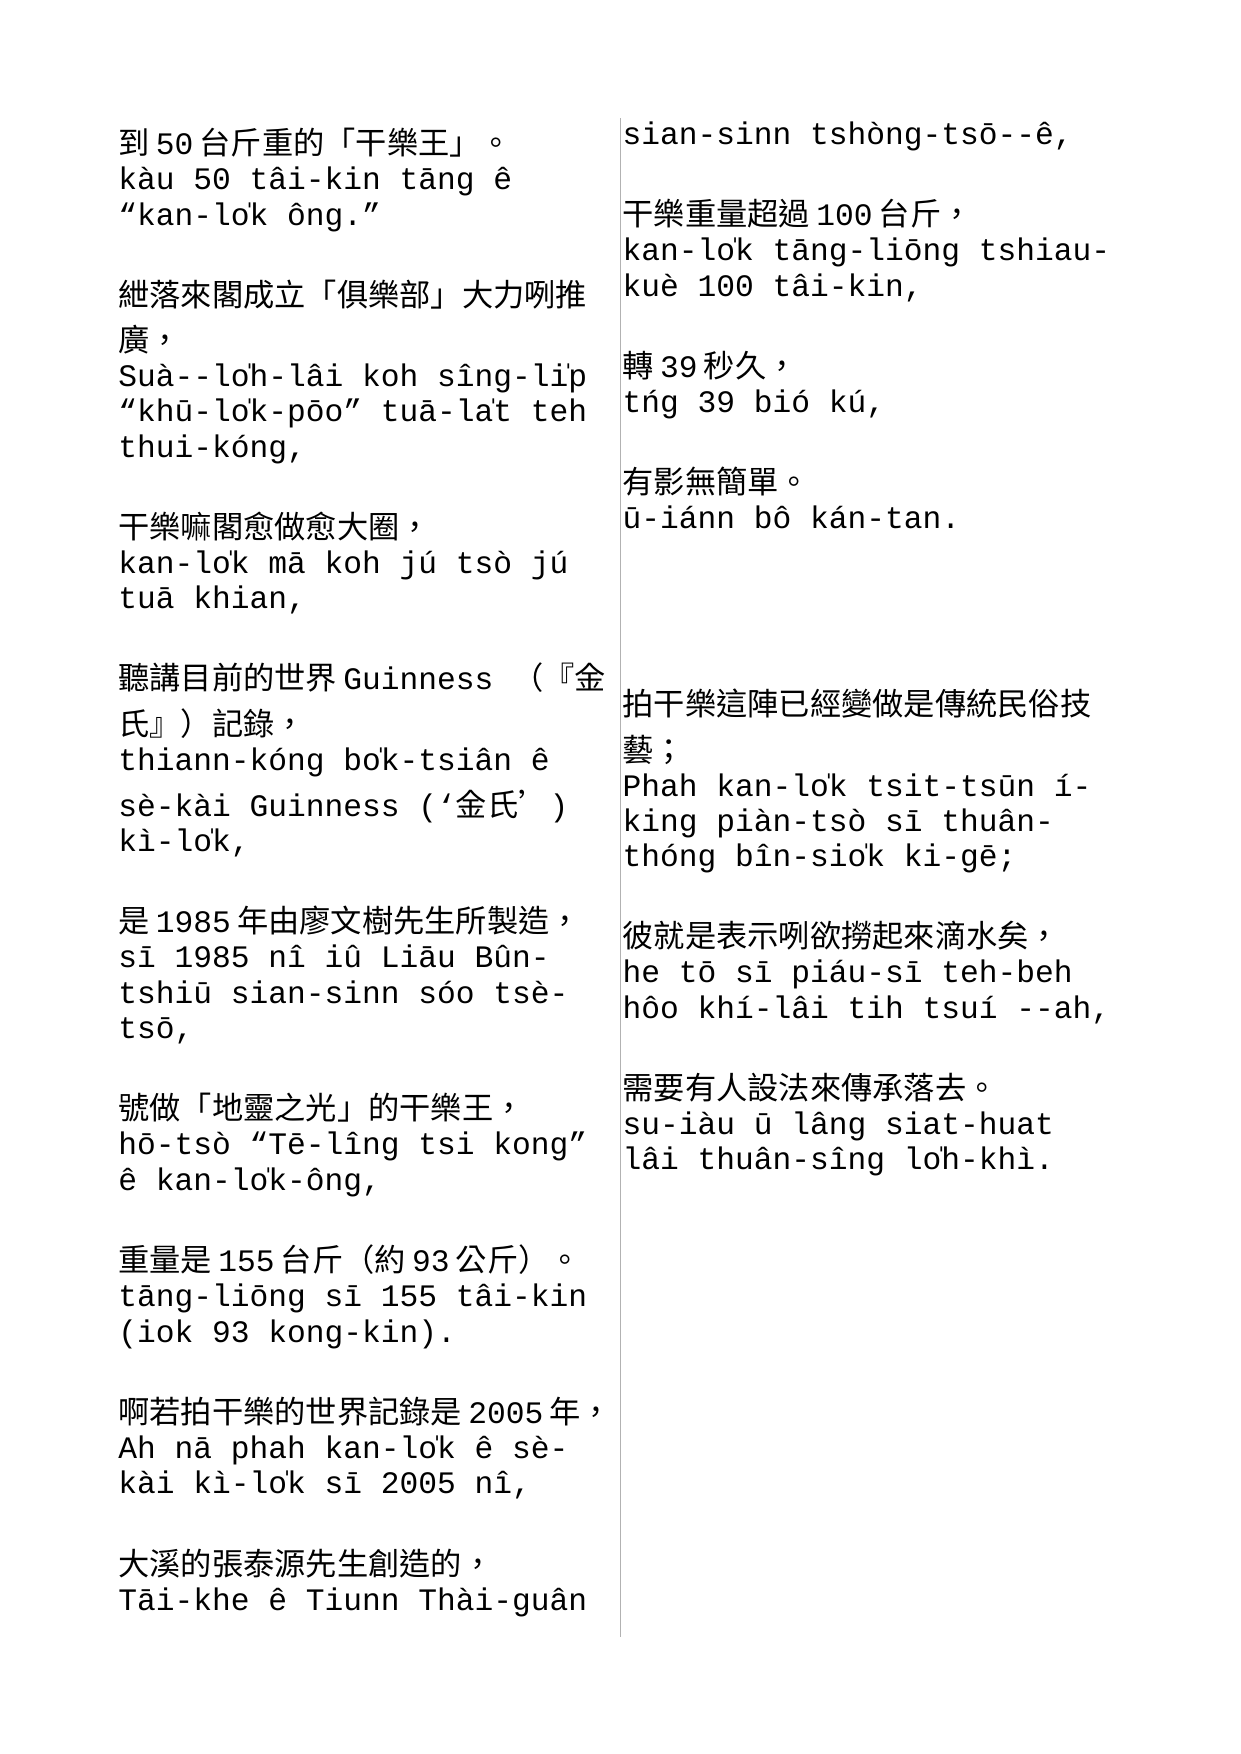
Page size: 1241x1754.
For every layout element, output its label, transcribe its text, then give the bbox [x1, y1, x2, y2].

text thiann-kóng bo̍k-tsiân ê sè-kài Guinness (‘金氏’) kì-lo̍k, [118, 744, 618, 861]
text Ah nā phah kan-lo̍k ê sè-kài kì-lo̍k sī 2005 nî, [118, 1432, 618, 1503]
text 干樂嘛閣愈做愈大圈， [118, 502, 618, 547]
text kan-lo̍k tāng-liōng tshiau-kuè 100 tâi-kin, [622, 234, 1122, 305]
text 到50台斤重的「干樂王」。 [118, 118, 618, 164]
text hō-tsò “Tē-lîng tsi kong” ê kan-lo̍k-ông, [118, 1129, 618, 1199]
text Phah kan-lo̍k tsit-tsūn í-king piàn-tsò sī thuân-thóng bîn-sio̍k ki-gē; [622, 770, 1122, 876]
text 需要有人設法來傳承落去。 [622, 1063, 1122, 1108]
text 轉39秒久， [622, 341, 1122, 386]
text sī 1985 nî iû Liāu Bûn-tshiū sian-sinn sóo tsè-tsō, [118, 942, 618, 1048]
text tāng-liōng sī 155 tâi-kin (iok 93 kong-kin). [118, 1281, 618, 1351]
text Suà--lo̍h-lâi koh sîng-li̍p “khū-lo̍k-pōo” tuā-la̍t teh thui-kóng, [118, 360, 618, 467]
text kàu 50 tâi-kin tāng ê “kan-lo̍k ông.” [118, 164, 618, 234]
text tńg 39 bió kú, [622, 386, 1122, 422]
text 大溪的張泰源先生創造的， [118, 1539, 618, 1584]
text 彼就是表示咧欲撈起來滴水矣， [622, 912, 1122, 957]
text 聽講目前的世界Guinness （『金氏』）記錄， [118, 653, 618, 744]
text he tō sī piáu-sī teh-beh hôo khí-lâi tih tsuí --ah, [622, 957, 1122, 1028]
text 是1985年由廖文樹先生所製造， [118, 896, 618, 942]
text ū-iánn bô kán-tan. [622, 502, 1122, 538]
text Tāi-khe ê Tiunn Thài-guân [118, 1584, 618, 1619]
text 拍干樂這陣已經變做是傳統民俗技藝； [622, 679, 1122, 770]
text 有影無簡單。 [622, 457, 1122, 502]
text 號做「地靈之光」的干樂王， [118, 1083, 618, 1129]
text 紲落來閣成立「俱樂部」大力咧推廣， [118, 270, 618, 360]
text 重量是155台斤（約93公斤）。 [118, 1235, 618, 1281]
text kan-lo̍k mā koh jú tsò jú tuā khian, [118, 547, 618, 618]
text su-iàu ū lâng siat-huat lâi thuân-sîng lo̍h-khì. [622, 1108, 1122, 1179]
text sian-sinn tshòng-tsō--ê, [622, 118, 1122, 153]
text 干樂重量超過100台斤， [622, 189, 1122, 234]
text 啊若拍干樂的世界記錄是2005年， [118, 1387, 618, 1432]
